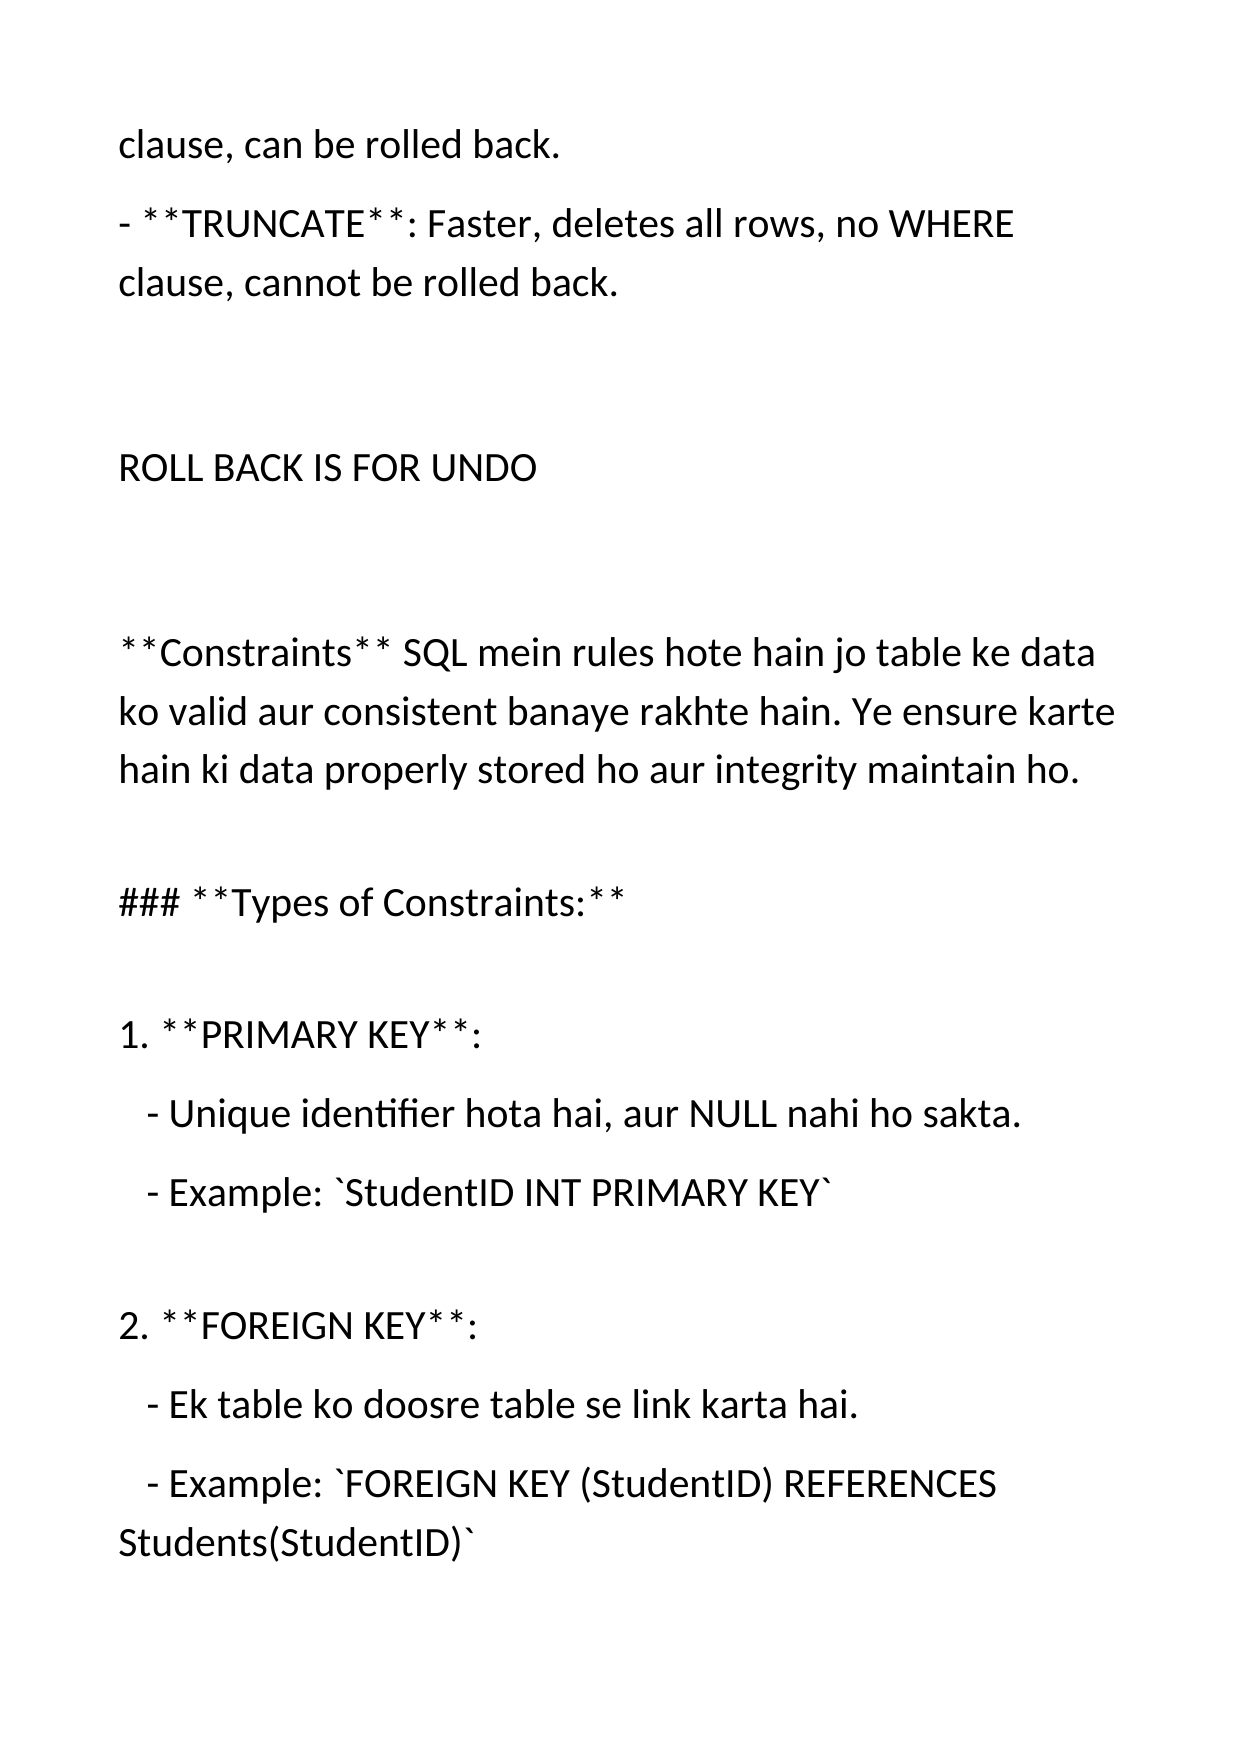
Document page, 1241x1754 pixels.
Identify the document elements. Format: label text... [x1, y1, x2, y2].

text - **TRUNCATE**: Faster, deletes all rows, no WHERE clause, cannot be rolled back. [118, 197, 1122, 307]
text **Constraints** SQL mein rules hote hain jo table ke data ko valid aur consistent banaye rakhte hain. Ye ensure karte hain ki data properly stored ho aur integrity maintain ho. [118, 626, 1122, 794]
text 1. **PRIMARY KEY**: [118, 1008, 1122, 1059]
text ### **Types of Constraints:** [118, 876, 1122, 926]
text 2. **FOREIGN KEY**: [118, 1299, 1122, 1349]
text clause, can be rolled back. [118, 118, 1122, 169]
text - Example: `FOREIGN KEY (StudentID) REFERENCES Students(StudentID)` [118, 1457, 1122, 1567]
text ROLL BACK IS FOR UNDO [118, 441, 1122, 492]
text - Unique identifier hota hai, aur NULL nahi ho sakta. [118, 1087, 1122, 1138]
text - Example: `StudentID INT PRIMARY KEY` [118, 1166, 1122, 1217]
text - Ek table ko doosre table se link karta hai. [118, 1378, 1122, 1429]
